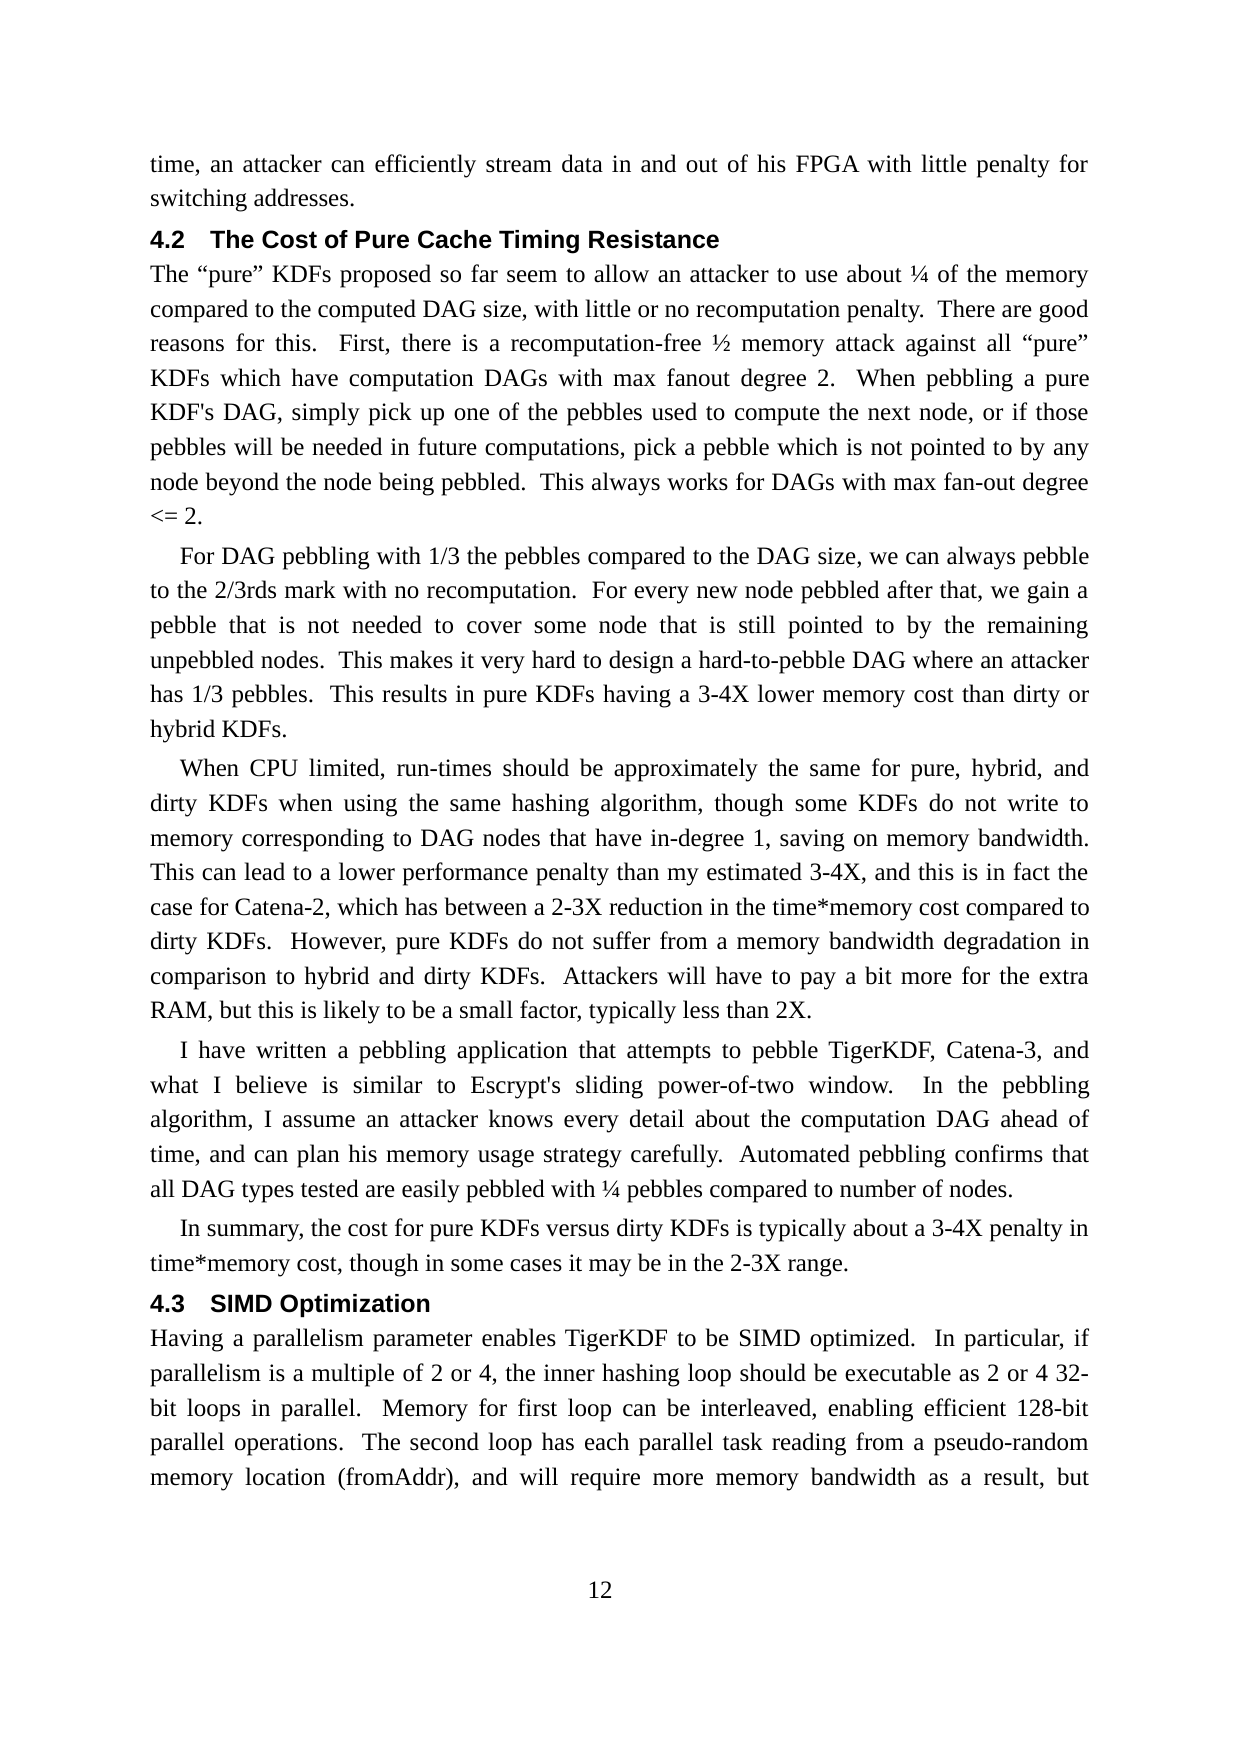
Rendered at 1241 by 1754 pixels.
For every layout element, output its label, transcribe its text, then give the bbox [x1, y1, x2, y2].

text When CPU limited, run-times should be approximately the same for pure, hybrid, and dirty KDFs when using the same hashing algorithm, though some KDFs do not write to memory corresponding to DAG nodes that have in-degree 1, saving on memory bandwidth. This can lead to a lower performance penalty than my estimated 3-4X, and this is in fact the case for Catena-2, which has between a 2-3X reduction in the time*memory cost compared to dirty KDFs. However, pure KDFs do not suffer from a memory bandwidth degradation in comparison to hybrid and dirty KDFs. Attackers will have to pay a bit more for the extra RAM, but this is likely to be a small factor, typically less than 2X. [150, 754, 1091, 1024]
text In summary, the cost for pure KDFs versus dirty KDFs is typically about a 3-4X penalty in time*memory cost, though in some cases it may be in the 2-3X range. [150, 1214, 1091, 1277]
subtitle SIMD Optimization [150, 1290, 1091, 1318]
text time, an attacker can efficiently stream data in and out of his FPGA with little penalty for switching addresses. [150, 150, 1091, 212]
text The “pure” KDFs proposed so far seem to allow an attacker to use about ¼ of the memory compared to the computed DAG size, with little or no recomputation penalty. There are good reasons for this. First, there is a recomputation-free ½ memory attack against all “pure” KDFs which have computation DAGs with max fanout degree 2. When pebbling a pure KDF's DAG, simply pick up one of the pebbles used to compute the next node, or if those pebbles will be needed in future computations, pick a pebble which is not pointed to by any node beyond the node being pebbled. This always works for DAGs with max fan-out degree <= 2. [150, 260, 1091, 530]
text For DAG pebbling with 1/3 the pebbles compared to the DAG size, we can always pebble to the 2/3rds mark with no recomputation. For every new node pebbled after that, we gain a pebble that is not needed to cover some node that is still pointed to by the remaining unpebbled nodes. This makes it very hard to design a hard-to-pebble DAG where an attacker has 1/3 pebbles. This results in pure KDFs having a 3-4X lower memory cost than dirty or hybrid KDFs. [150, 542, 1091, 743]
subtitle The Cost of Pure Cache Timing Resistance [150, 225, 1091, 253]
text I have written a pebbling application that attempts to pebble TigerKDF, Catena-3, and what I believe is similar to Escrypt's sliding power-of-two window. In the pebbling algorithm, I assume an attacker knows every detail about the computation DAG ahead of time, and can plan his memory usage strategy carefully. Automated pebbling confirms that all DAG types tested are easily pebbled with ¼ pebbles compared to number of nodes. [150, 1036, 1091, 1202]
text Having a parallelism parameter enables TigerKDF to be SIMD optimized. In particular, if parallelism is a multiple of 2 or 4, the inner hashing loop should be executable as 2 or 4 32-bit loops in parallel. Memory for first loop can be interleaved, enabling efficient 128-bit parallel operations. The second loop has each parallel task reading from a pseudo-random memory location (fromAddr), and will require more memory bandwidth as a result, but [150, 1324, 1091, 1491]
